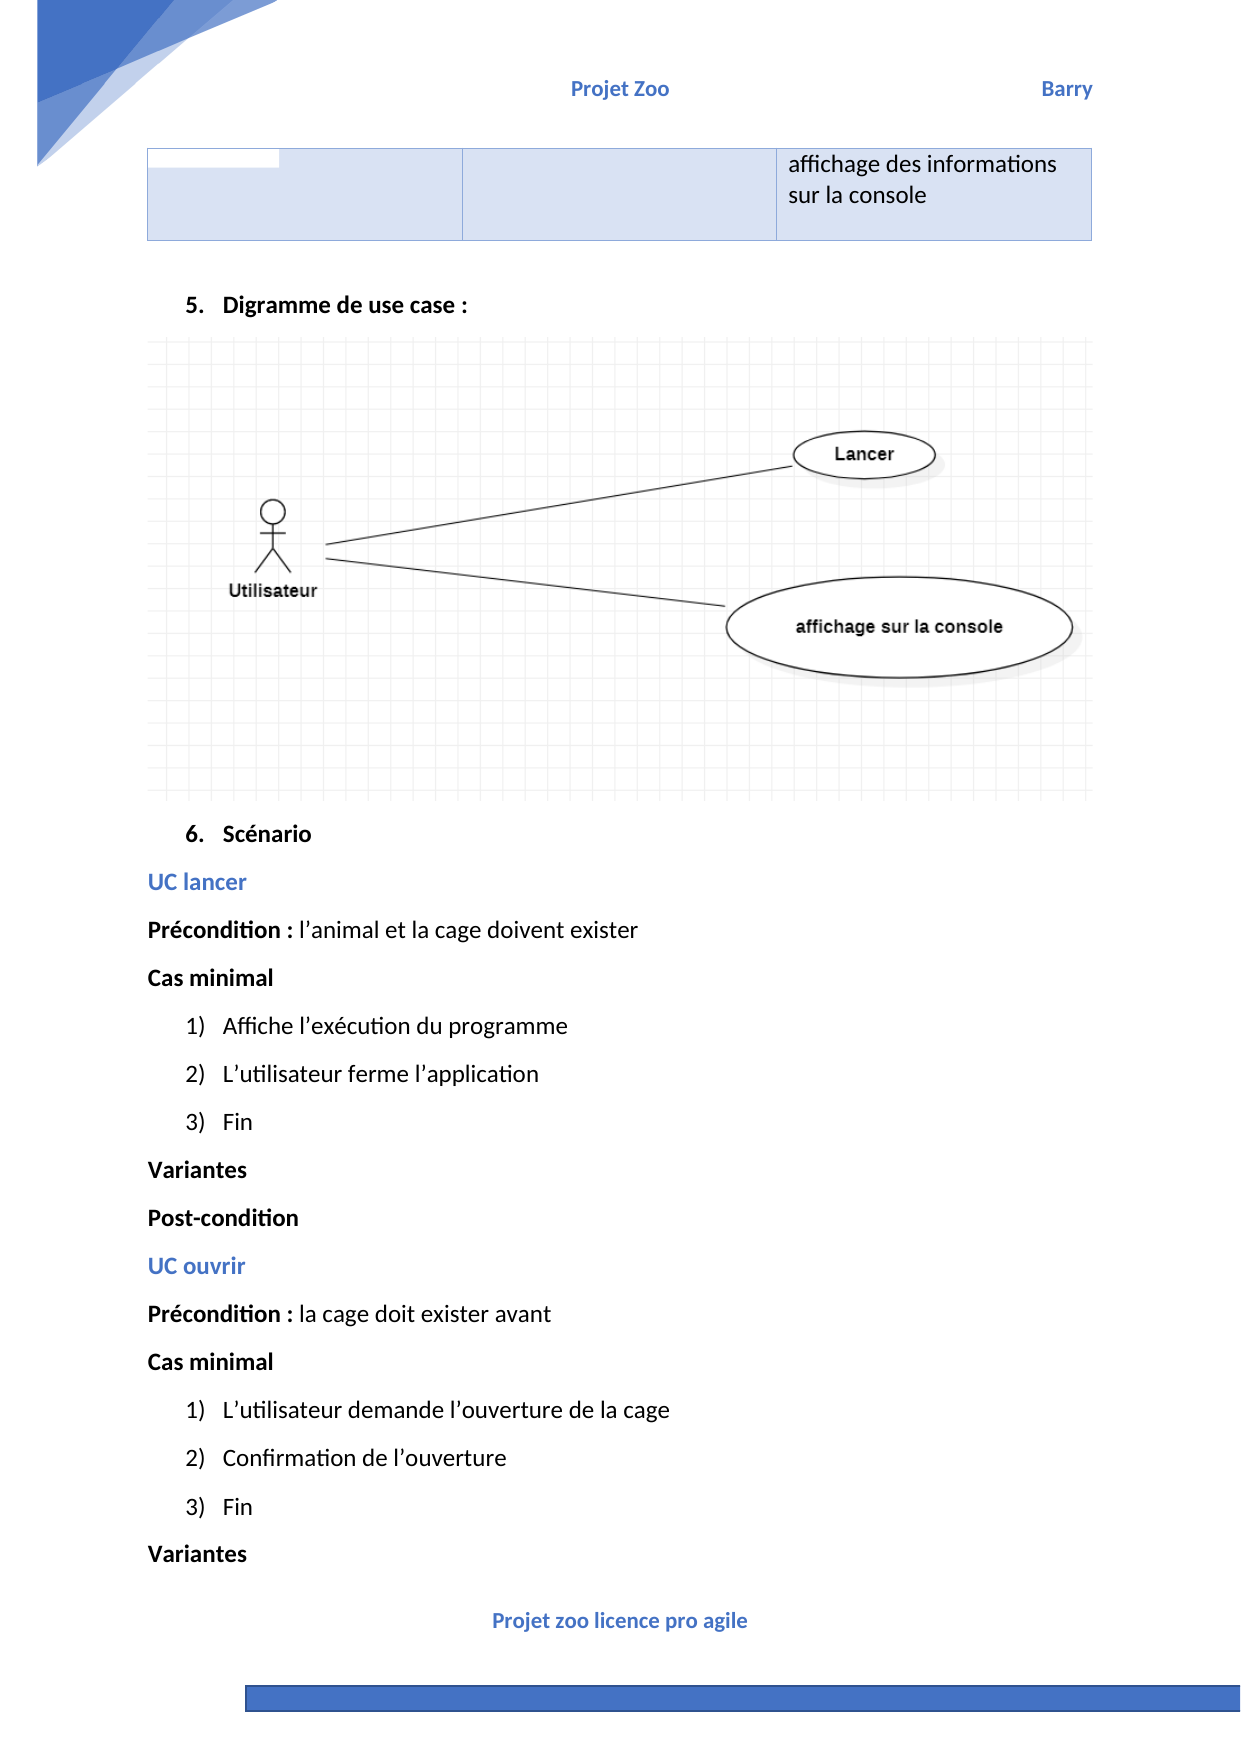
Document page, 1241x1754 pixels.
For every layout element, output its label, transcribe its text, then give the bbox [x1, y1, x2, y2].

list L’utilisateur ferme l’application [185, 1058, 1093, 1089]
list L’utilisateur demande l’ouverture de la cage [185, 1394, 1093, 1425]
list Affiche l’exécution du programme [185, 1010, 1093, 1041]
text UC ouvrir [148, 1251, 1093, 1281]
text Variantes [148, 1539, 1093, 1569]
text Variantes [148, 1154, 1093, 1185]
list Fin [185, 1491, 1093, 1521]
text Post-condition [148, 1202, 1093, 1233]
list Scénario [185, 818, 1093, 849]
text UC lancer [148, 866, 1093, 897]
table_cell [463, 149, 776, 240]
text Précondition : la cage doit exister avant [148, 1298, 1093, 1329]
table_cell affichage des informations sur la console [777, 149, 1091, 240]
list Digramme de use case : [185, 289, 1093, 320]
list Fin [185, 1106, 1093, 1137]
text Cas minimal [148, 1347, 1093, 1377]
table_cell [148, 149, 462, 240]
list Confirmation de l’ouverture [185, 1443, 1093, 1473]
text Précondition : l’animal et la cage doivent exister [148, 914, 1093, 945]
text Cas minimal [148, 962, 1093, 993]
